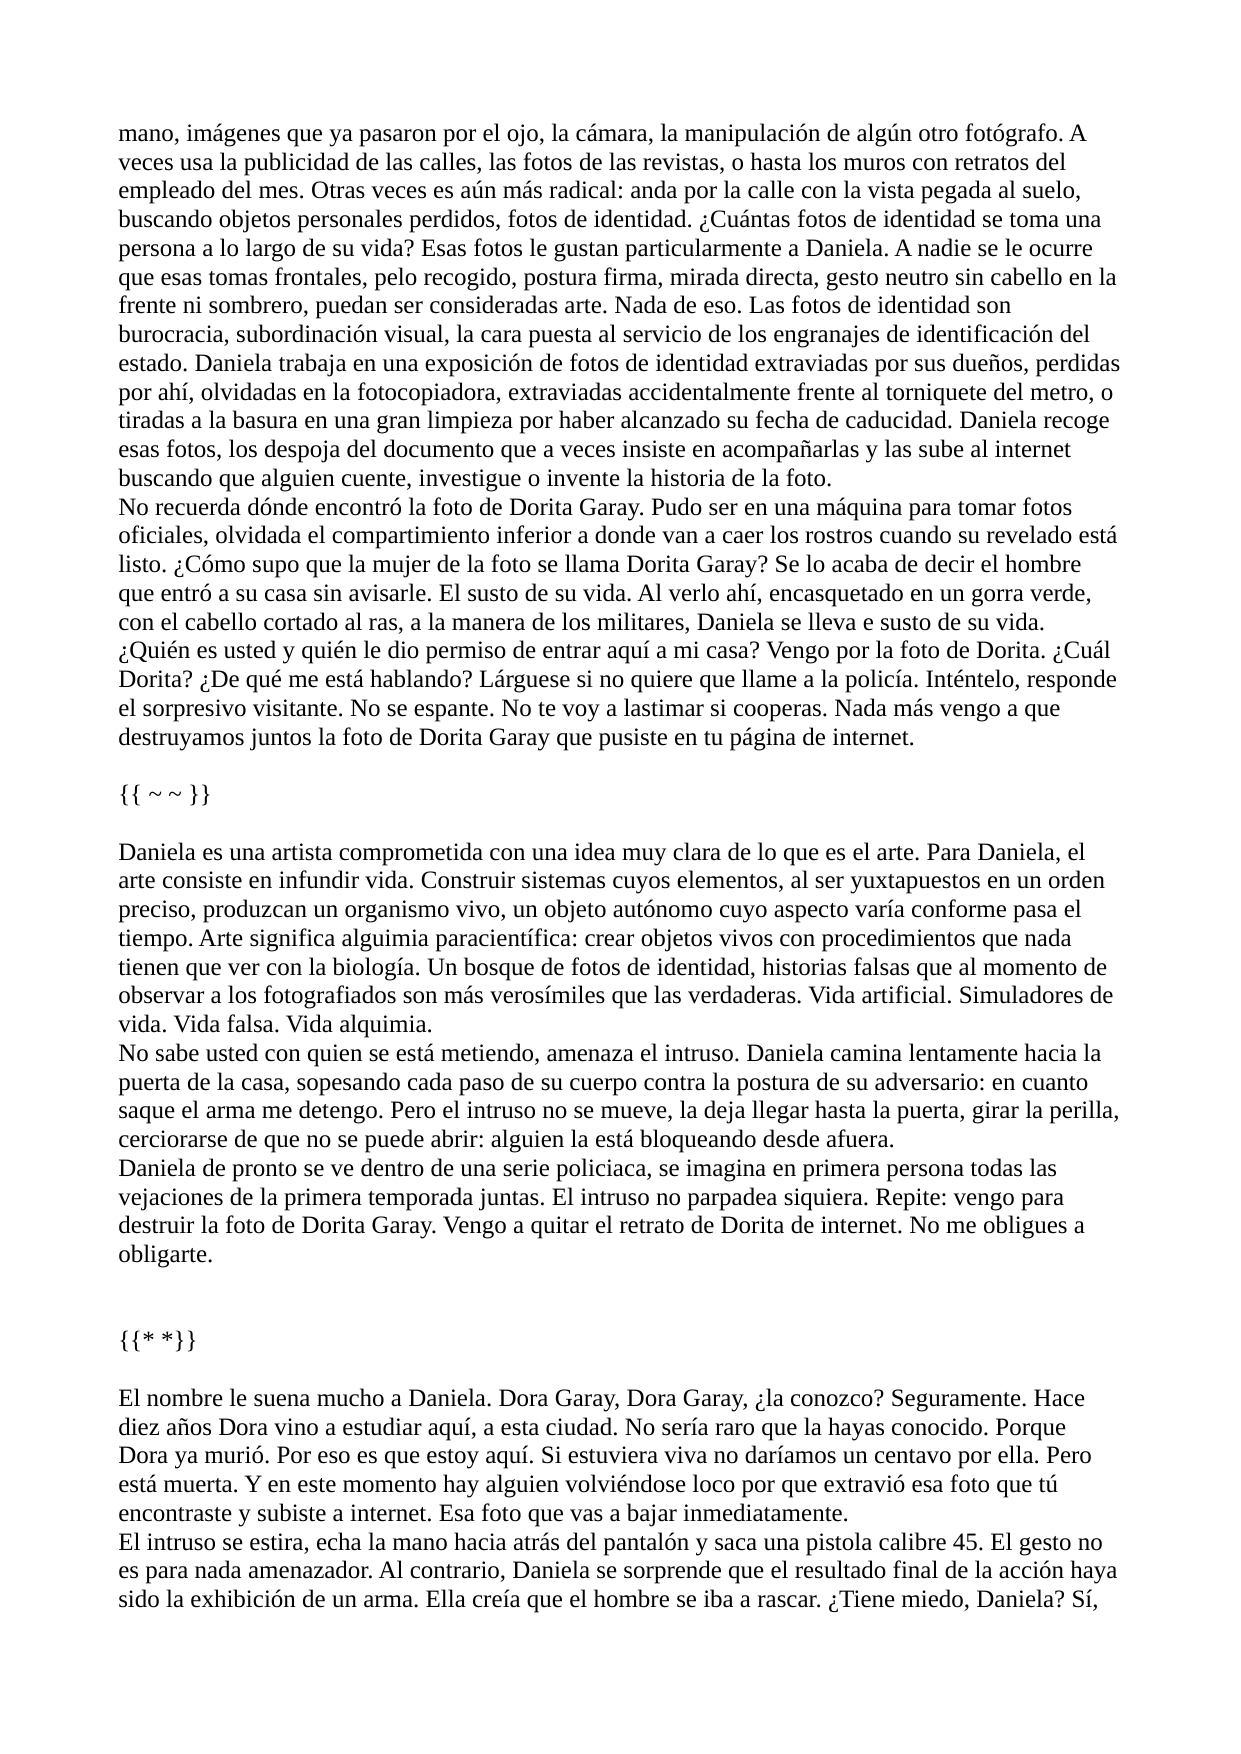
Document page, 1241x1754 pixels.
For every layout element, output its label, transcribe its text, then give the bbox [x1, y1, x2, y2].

text Daniela es una artista comprometida con una idea muy clara de lo que es el arte. Para Daniela, el arte consiste en infundir vida. Construir sistemas cuyos elementos, al ser yuxtapuestos en un orden preciso, produzcan un organismo vivo, un objeto autónomo cuyo aspecto varía conforme pasa el tiempo. Arte significa alguimia paracientífica: crear objetos vivos con procedimientos que nada tienen que ver con la biología. Un bosque de fotos de identidad, historias falsas que al momento de observar a los fotografiados son más verosímiles que las verdaderas. Vida artificial. Simuladores de vida. Vida falsa. Vida alquimia. [118, 837, 1122, 1038]
text {{* *}} [118, 1326, 1122, 1354]
text El intruso se estira, echa la mano hacia atrás del pantalón y saca una pistola calibre 45. El gesto no es para nada amenazador. Al contrario, Daniela se sorprende que el resultado final de la acción haya sido la exhibición de un arma. Ella creía que el hombre se iba a rascar. ¿Tiene miedo, Daniela? Sí, [118, 1527, 1122, 1613]
text No recuerda dónde encontró la foto de Dorita Garay. Pudo ser en una máquina para tomar fotos oficiales, olvidada el compartimiento inferior a donde van a caer los rostros cuando su revelado está listo. ¿Cómo supo que la mujer de la foto se llama Dorita Garay? Se lo acaba de decir el hombre que entró a su casa sin avisarle. El susto de su vida. Al verlo ahí, encasquetado en un gorra verde, con el cabello cortado al ras, a la manera de los militares, Daniela se lleva e susto de su vida. ¿Quién es usted y quién le dio permiso de entrar aquí a mi casa? Vengo por la foto de Dorita. ¿Cuál Dorita? ¿De qué me está hablando? Lárguese si no quiere que llame a la policía. Inténtelo, responde el sorpresivo visitante. No se espante. No te voy a lastimar si cooperas. Nada más vengo a que destruyamos juntos la foto de Dorita Garay que pusiste en tu página de internet. [118, 492, 1122, 751]
text No sabe usted con quien se está metiendo, amenaza el intruso. Daniela camina lentamente hacia la puerta de la casa, sopesando cada paso de su cuerpo contra la postura de su adversario: en cuanto saque el arma me detengo. Pero el intruso no se mueve, la deja llegar hasta la puerta, girar la perilla, cerciorarse de que no se puede abrir: alguien la está bloqueando desde afuera. [118, 1038, 1122, 1153]
text mano, imágenes que ya pasaron por el ojo, la cámara, la manipulación de algún otro fotógrafo. A veces usa la publicidad de las calles, las fotos de las revistas, o hasta los muros con retratos del empleado del mes. Otras veces es aún más radical: anda por la calle con la vista pegada al suelo, buscando objetos personales perdidos, fotos de identidad. ¿Cuántas fotos de identidad se toma una persona a lo largo de su vida? Esas fotos le gustan particularmente a Daniela. A nadie se le ocurre que esas tomas frontales, pelo recogido, postura firma, mirada directa, gesto neutro sin cabello en la frente ni sombrero, puedan ser consideradas arte. Nada de eso. Las fotos de identidad son burocracia, subordinación visual, la cara puesta al servicio de los engranajes de identificación del estado. Daniela trabaja en una exposición de fotos de identidad extraviadas por sus dueños, perdidas por ahí, olvidadas en la fotocopiadora, extraviadas accidentalmente frente al torniquete del metro, o tiradas a la basura en una gran limpieza por haber alcanzado su fecha de caducidad. Daniela recoge esas fotos, los despoja del documento que a veces insiste en acompañarlas y las sube al internet buscando que alguien cuente, investigue o invente la historia de la foto. [118, 118, 1122, 492]
text {{ ~ ~ }} [118, 779, 1122, 808]
text El nombre le suena mucho a Daniela. Dora Garay, Dora Garay, ¿la conozco? Seguramente. Hace diez años Dora vino a estudiar aquí, a esta ciudad. No sería raro que la hayas conocido. Porque Dora ya murió. Por eso es que estoy aquí. Si estuviera viva no daríamos un centavo por ella. Pero está muerta. Y en este momento hay alguien volviéndose loco por que extravió esa foto que tú encontraste y subiste a internet. Esa foto que vas a bajar inmediatamente. [118, 1383, 1122, 1527]
text Daniela de pronto se ve dentro de una serie policiaca, se imagina en primera persona todas las vejaciones de la primera temporada juntas. El intruso no parpadea siquiera. Repite: vengo para destruir la foto de Dorita Garay. Vengo a quitar el retrato de Dorita de internet. No me obligues a obligarte. [118, 1153, 1122, 1268]
